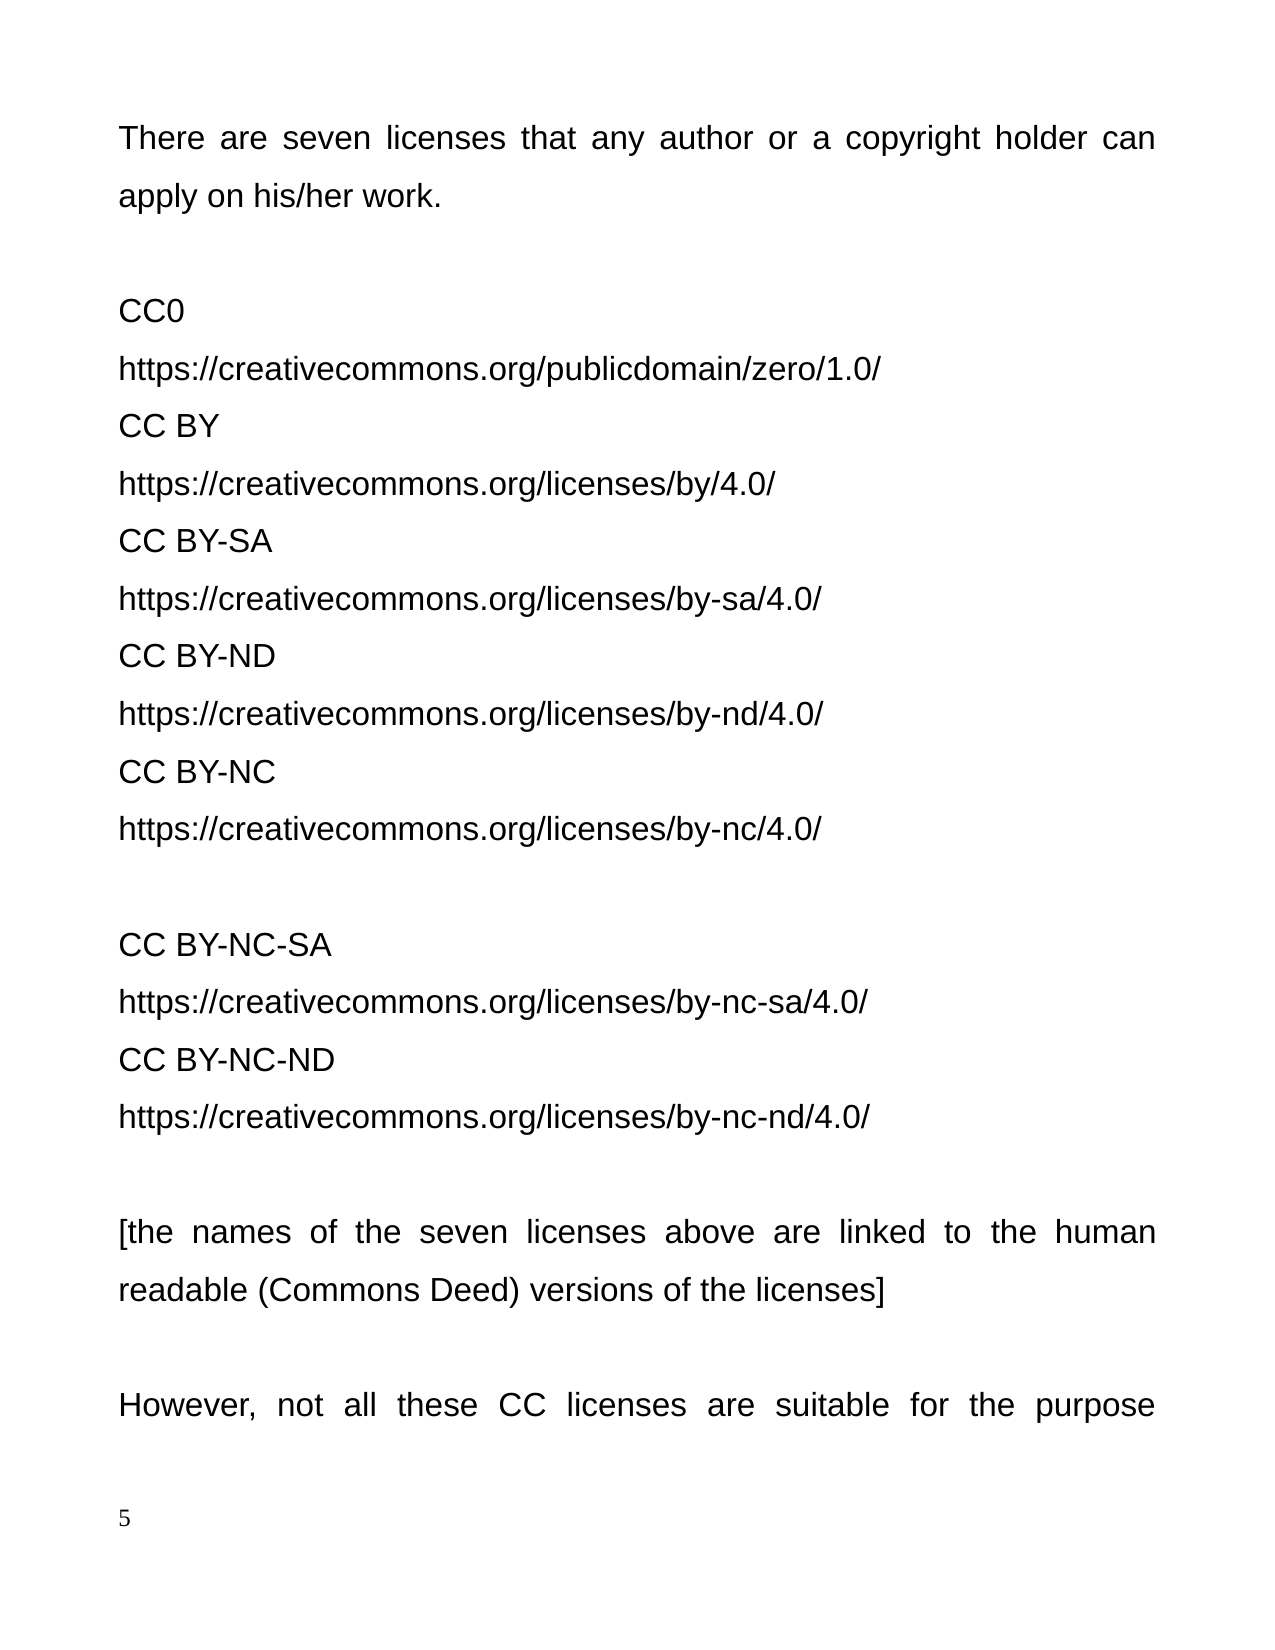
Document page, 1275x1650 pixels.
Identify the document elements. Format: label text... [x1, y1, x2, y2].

text CC BY [118, 406, 1157, 444]
text [the names of the seven licenses above are linked to the human readable (Commons Deed) versions of the licenses] [118, 1213, 1157, 1309]
text CC BY-ND [118, 637, 1157, 675]
text https://creativecommons.org/licenses/by/4.0/ [118, 464, 1157, 502]
text CC0 [118, 291, 1157, 329]
text https://creativecommons.org/licenses/by-nd/4.0/ [118, 694, 1157, 733]
text CC BY-SA [118, 521, 1157, 560]
text However, not all these CC licenses are suitable for the purpose [118, 1385, 1157, 1424]
text CC BY-NC [118, 752, 1157, 790]
text https://creativecommons.org/publicdomain/zero/1.0/ [118, 348, 1157, 387]
text https://creativecommons.org/licenses/by-nc-nd/4.0/ [118, 1097, 1157, 1136]
text CC BY-NC-SA [118, 924, 1157, 963]
text CC BY-NC-ND [118, 1040, 1157, 1078]
text There are seven licenses that any author or a copyright holder can apply on his/her work. [118, 118, 1157, 214]
text https://creativecommons.org/licenses/by-sa/4.0/ [118, 579, 1157, 617]
text https://creativecommons.org/licenses/by-nc-sa/4.0/ [118, 982, 1157, 1021]
text https://creativecommons.org/licenses/by-nc/4.0/ [118, 809, 1157, 848]
